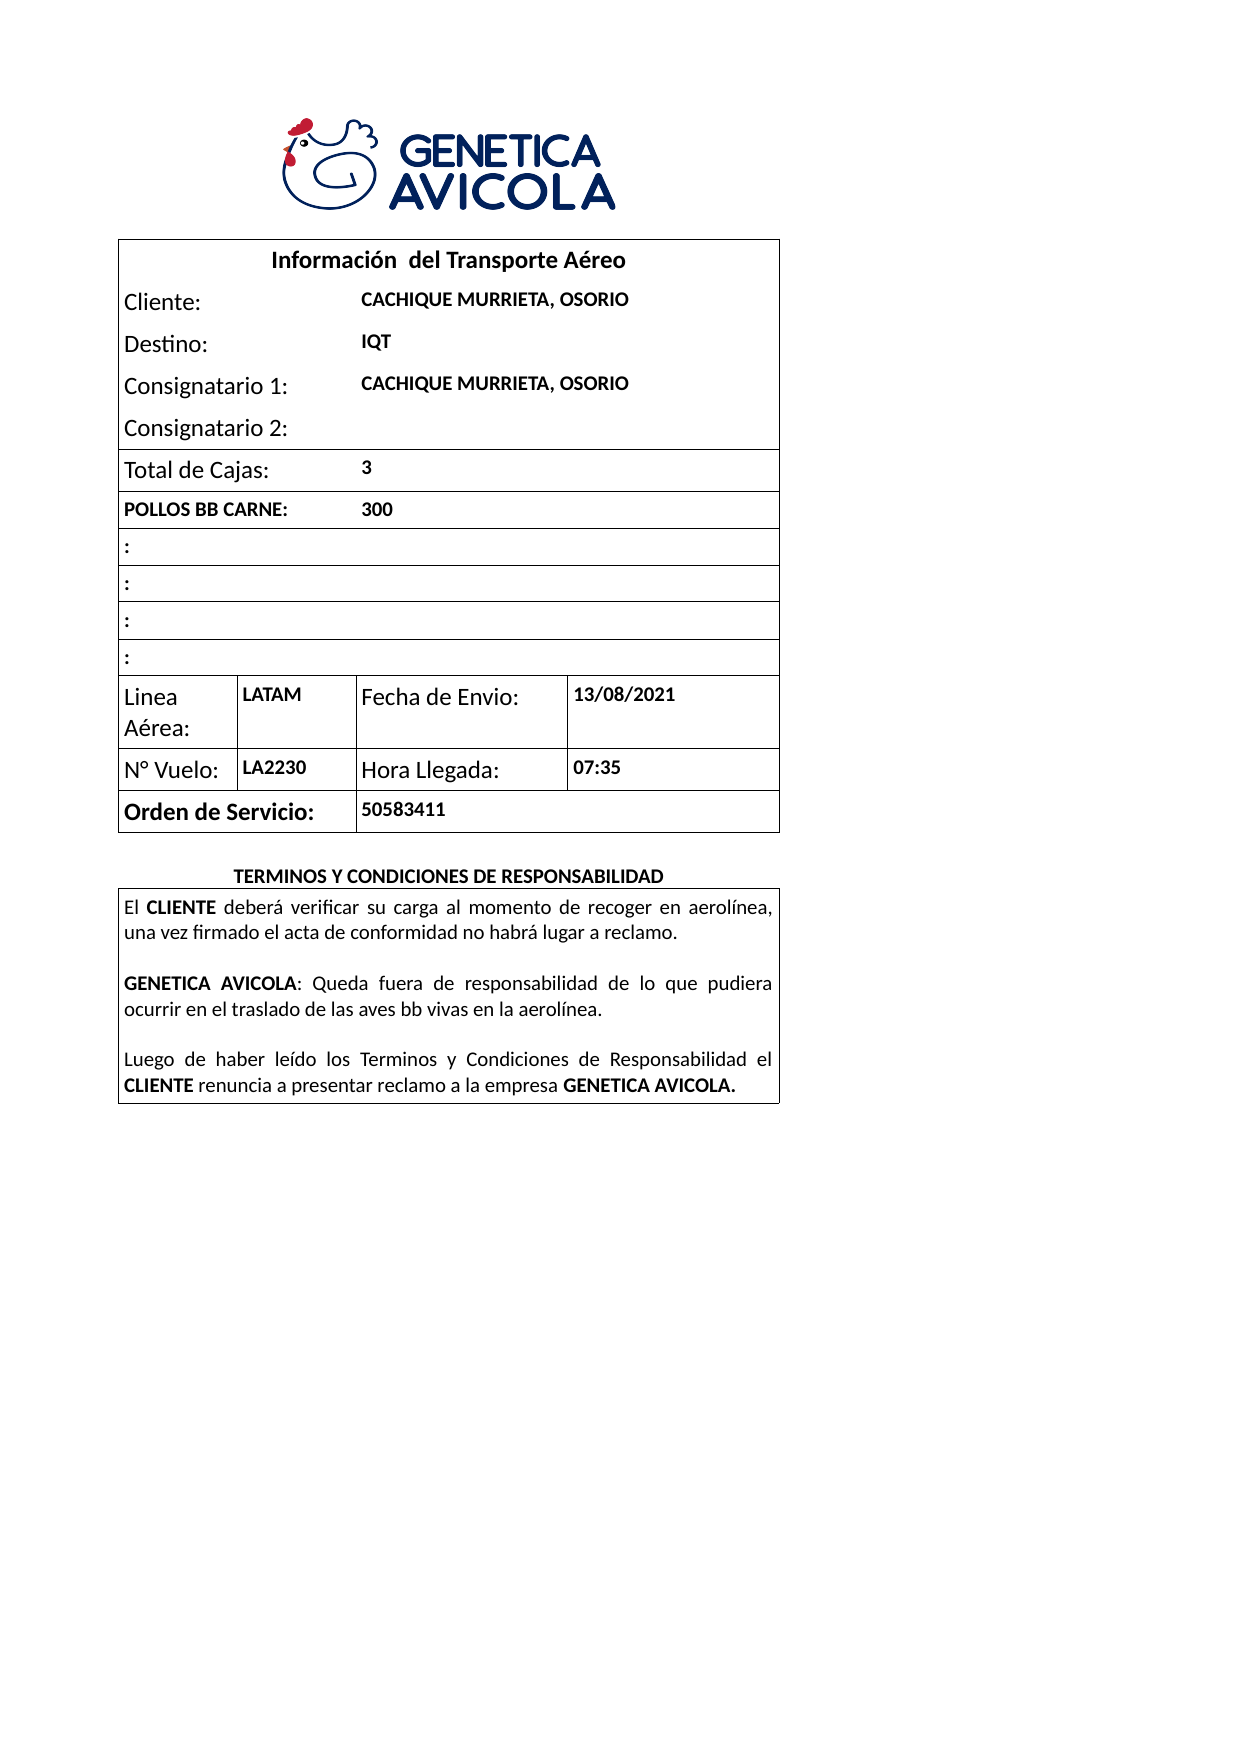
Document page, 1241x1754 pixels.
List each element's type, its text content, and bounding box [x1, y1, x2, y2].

table_cell [356, 406, 779, 448]
table_cell Consignatario 1: [119, 365, 356, 406]
table_cell TERMINOS Y CONDICIONES DE RESPONSABILIDAD [118, 833, 779, 888]
table_cell CACHIQUE MURRIETA, OSORIO [356, 365, 779, 406]
table_cell : [119, 602, 356, 638]
table_cell Linea Aérea: [119, 676, 237, 748]
table_cell Consignatario 2: [119, 406, 356, 448]
table_cell Fecha de Envio: [357, 676, 567, 748]
table_cell [356, 640, 779, 675]
table_cell [356, 566, 779, 601]
table_cell Destino: [119, 323, 356, 364]
table_cell 13/08/2021 [568, 676, 779, 748]
table_cell Total de Cajas: [119, 450, 356, 491]
table_cell : [119, 529, 356, 564]
table_cell Hora Llegada: [357, 749, 567, 790]
picture [282, 118, 616, 210]
table_cell IQT [356, 323, 779, 364]
table_cell 300 [356, 492, 779, 527]
table_cell El CLIENTE deberá verificar su carga al momento de recoger en aerolínea, una vez firmado el acta de conformidad no habrá lugar a reclamo. GENETICA AVICOLA: Queda fuera de responsabilidad de lo que pudiera ocurrir en el traslado de las aves bb vivas en la aerolínea. Luego de haber leído los Terminos y Condiciones de Responsabilidad el CLIENTE renuncia a presentar reclamo a la empresa GENETICA AVICOLA. [119, 889, 779, 1103]
table_cell 07:35 [568, 749, 779, 790]
table_cell : [119, 566, 356, 601]
table_cell Cliente: [119, 281, 356, 322]
table_cell [356, 602, 779, 638]
table_cell CACHIQUE MURRIETA, OSORIO [356, 281, 779, 322]
table_cell [356, 529, 779, 564]
table_cell LATAM [238, 676, 356, 748]
table_header Información del Transporte Aéreo [119, 240, 779, 281]
table_cell N° Vuelo: [119, 749, 237, 790]
table_cell 3 [356, 450, 779, 491]
table_cell Orden de Servicio: [119, 791, 356, 832]
table_cell : [119, 640, 356, 675]
table_cell 50583411 [357, 791, 779, 832]
table_cell POLLOS BB CARNE: [119, 492, 356, 527]
table_cell LA2230 [238, 749, 356, 790]
